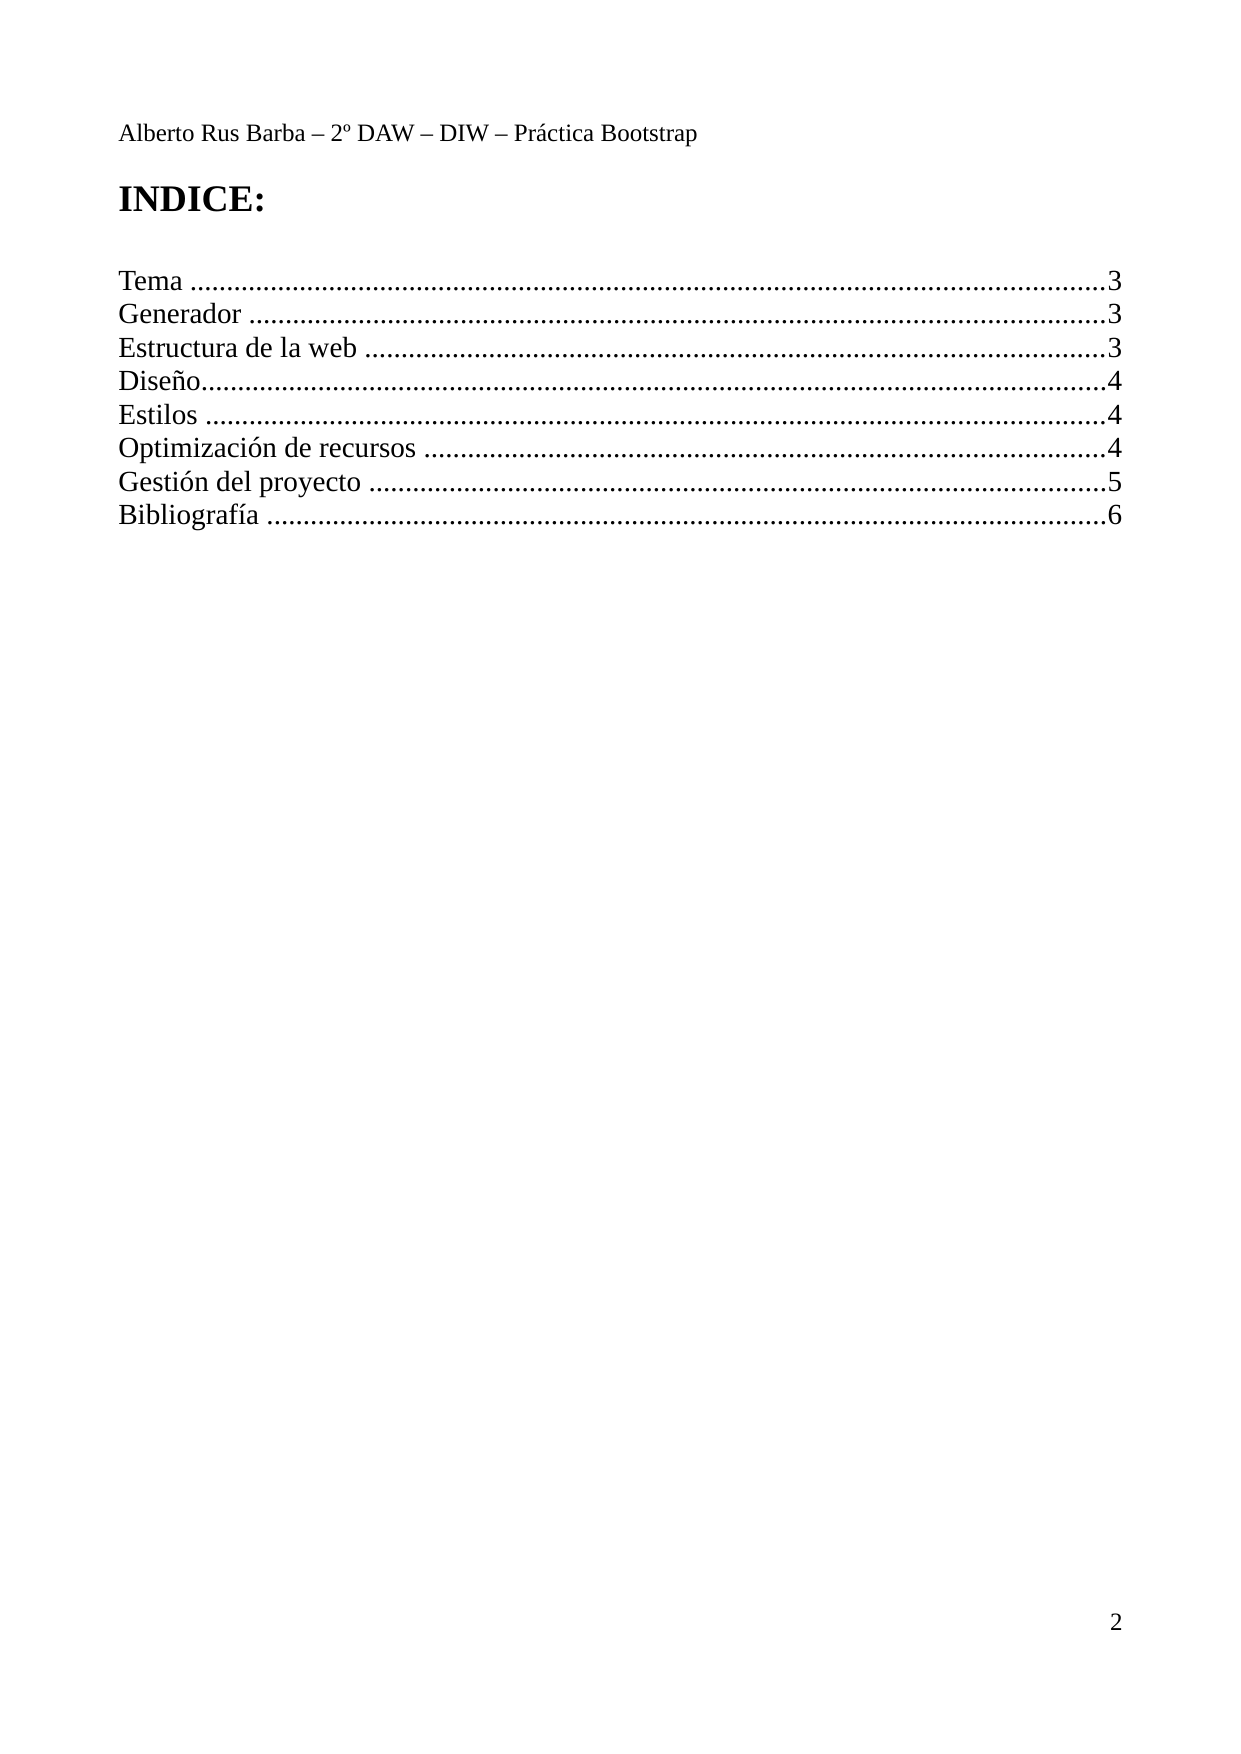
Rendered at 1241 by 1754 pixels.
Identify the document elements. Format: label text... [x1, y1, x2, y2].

text Gestión del proyecto 5 [118, 464, 1122, 497]
text Diseño 4 [118, 363, 1122, 397]
text Estilos 4 [118, 397, 1122, 430]
text INDICE: [118, 176, 1122, 219]
text Optimización de recursos 4 [118, 430, 1122, 464]
text Tema 3 [118, 263, 1122, 296]
text Bibliografía 6 [118, 497, 1122, 531]
text Estructura de la web 3 [118, 330, 1122, 363]
text Generador 3 [118, 296, 1122, 330]
